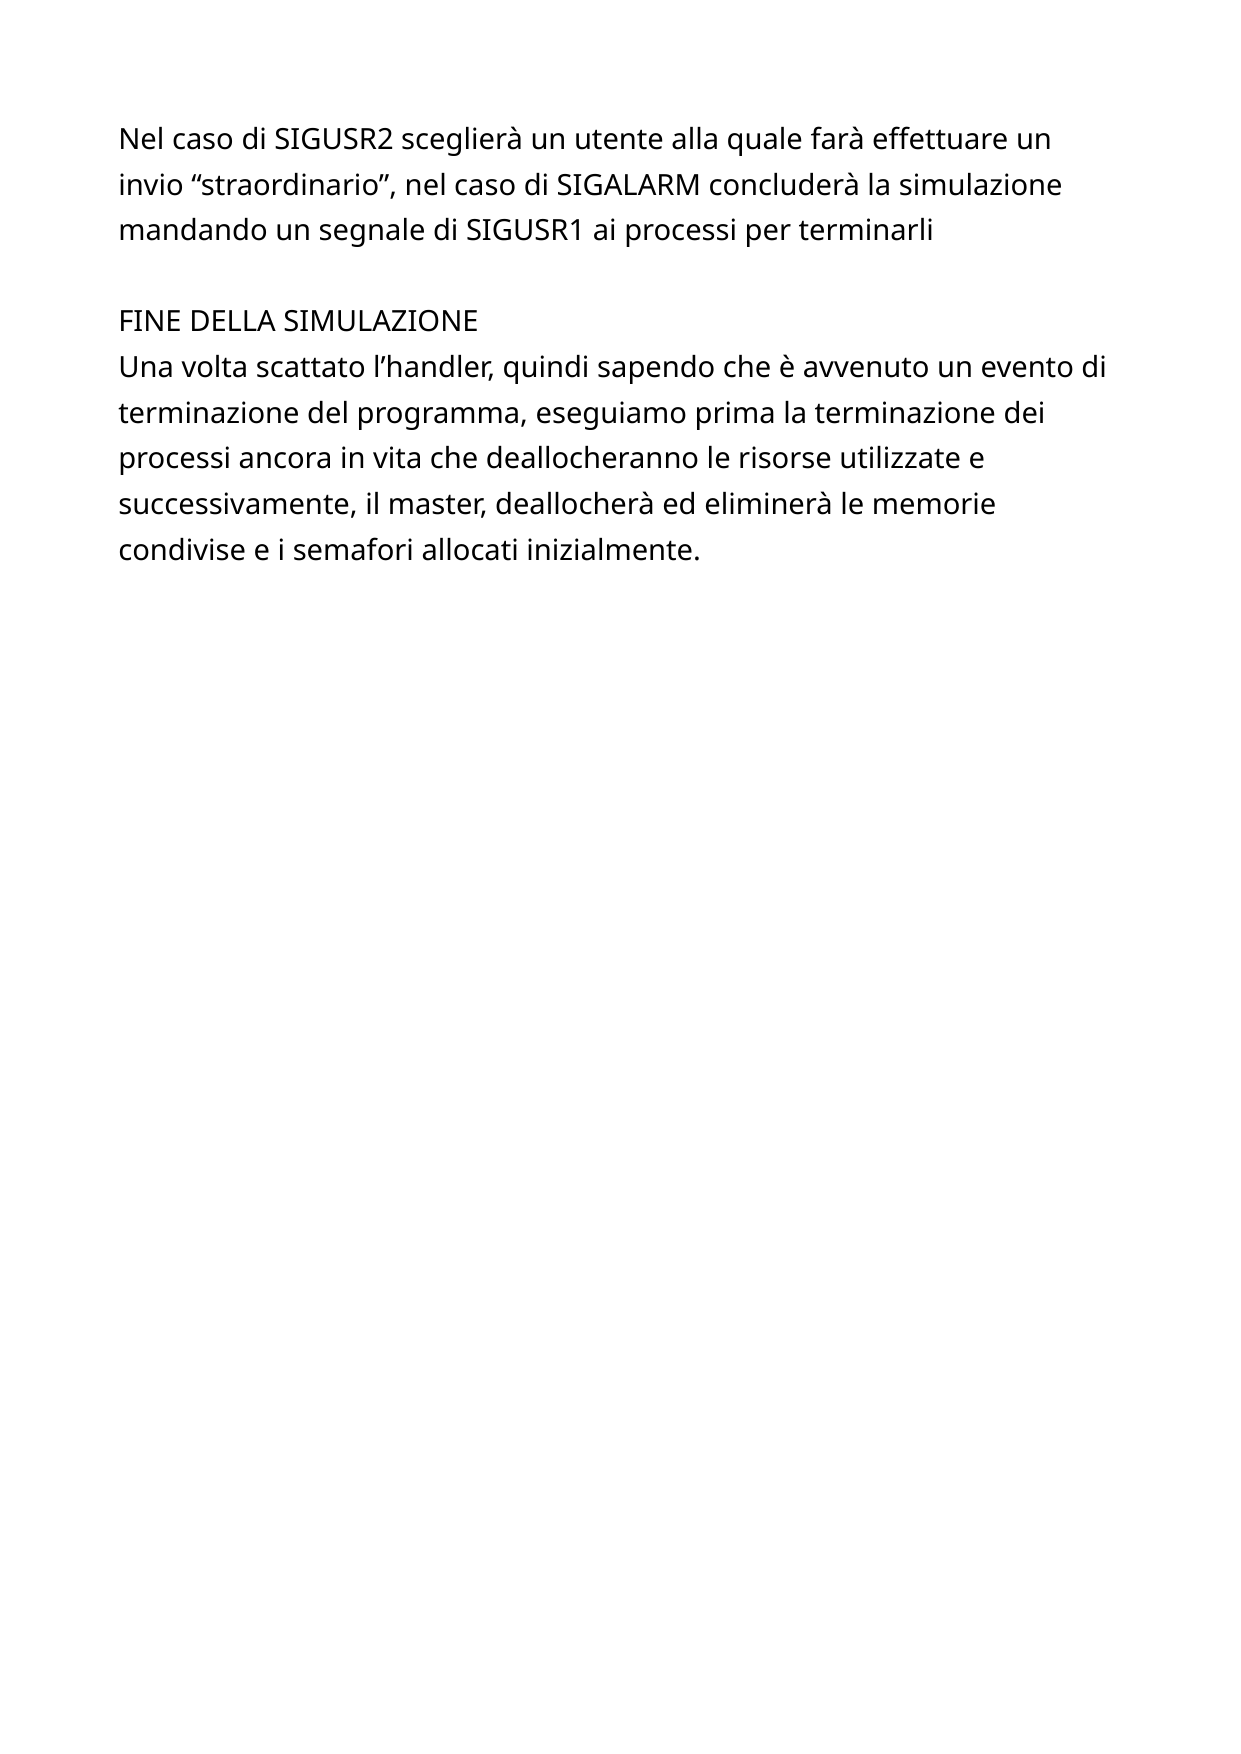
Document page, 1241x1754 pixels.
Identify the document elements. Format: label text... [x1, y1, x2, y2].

text FINE DELLA SIMULAZIONE [118, 301, 1122, 340]
text Una volta scattato l’handler, quindi sapendo che è avvenuto un evento di terminazione del programma, eseguiamo prima la terminazione dei processi ancora in vita che deallocheranno le risorse utilizzate e successivamente, il master, deallocherà ed eliminerà le memorie condivise e i semafori allocati inizialmente. [118, 346, 1122, 568]
text Nel caso di SIGUSR2 sceglierà un utente alla quale farà effettuare un invio “straordinario”, nel caso di SIGALARM concluderà la simulazione mandando un segnale di SIGUSR1 ai processi per terminarli [118, 118, 1122, 249]
